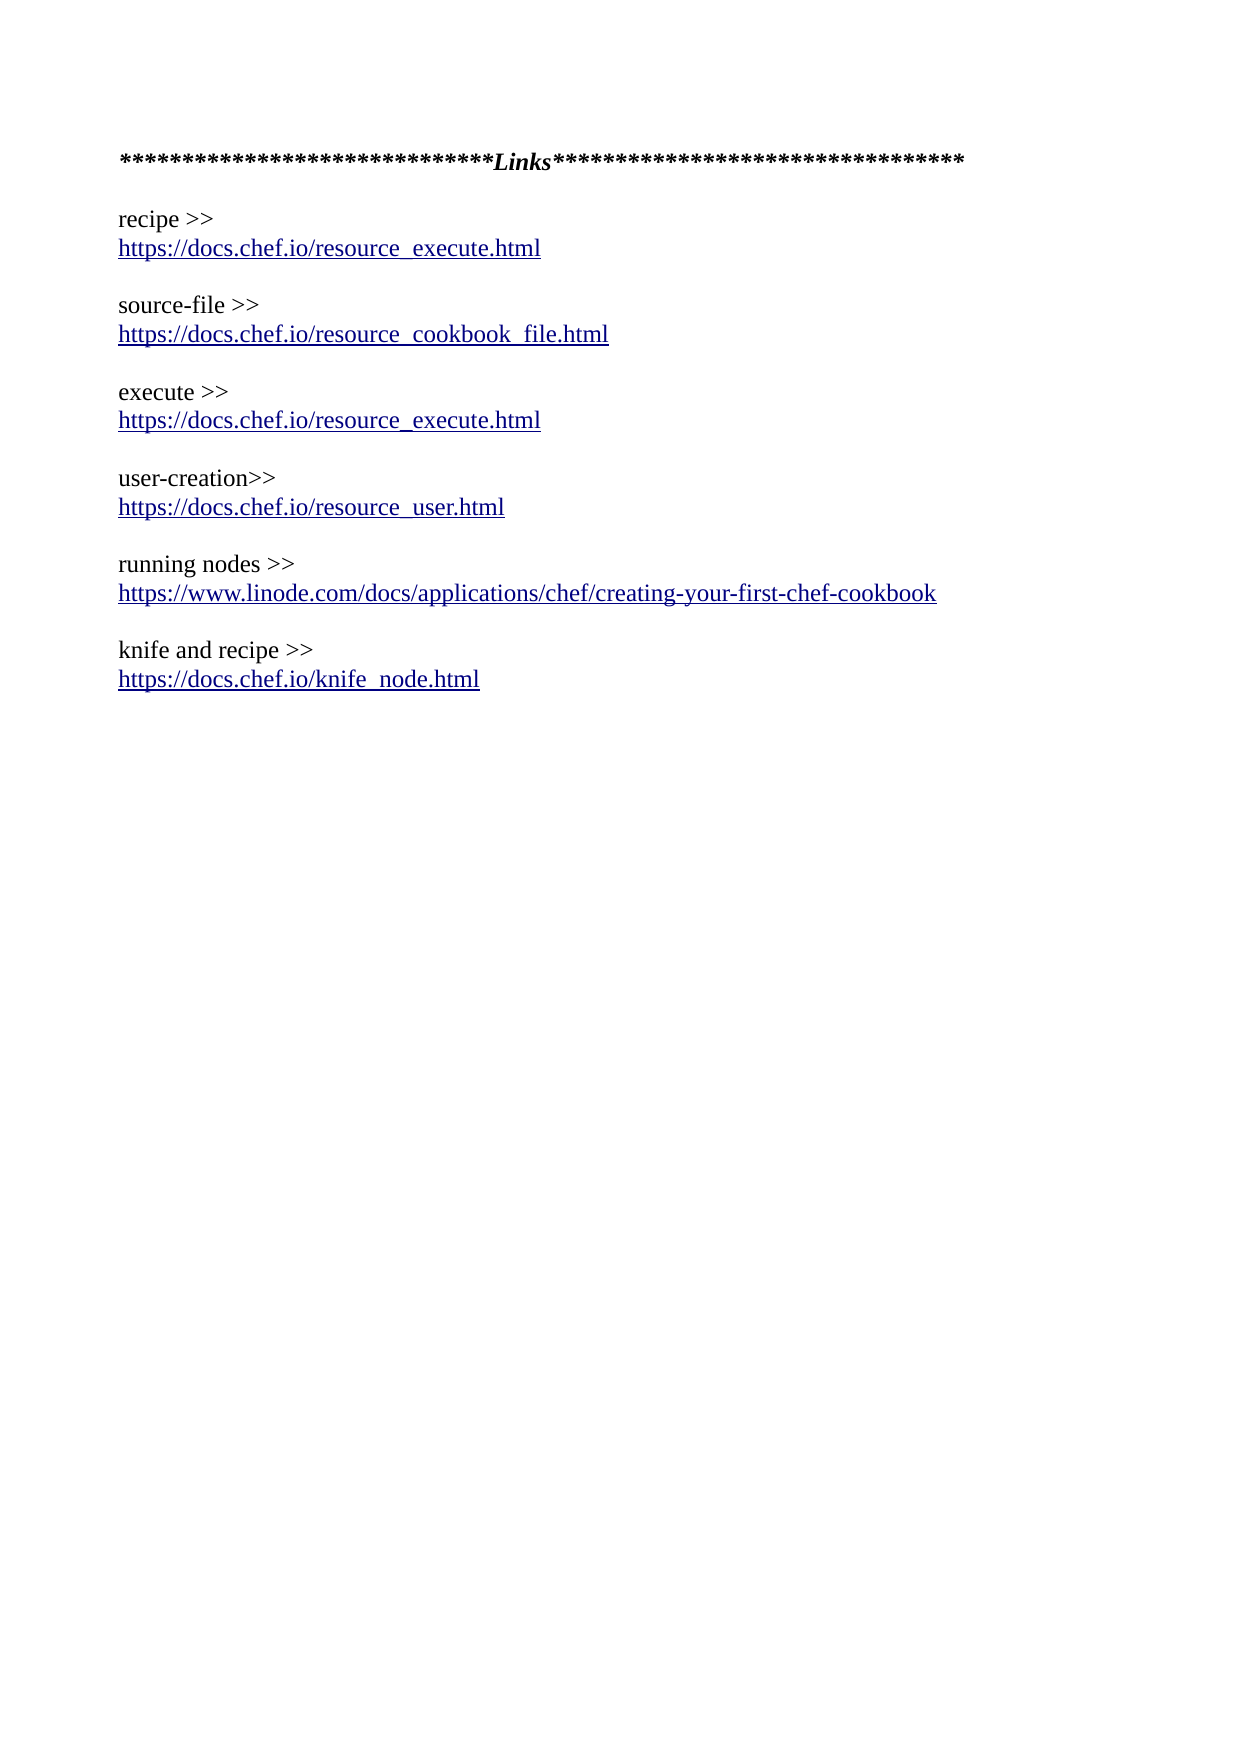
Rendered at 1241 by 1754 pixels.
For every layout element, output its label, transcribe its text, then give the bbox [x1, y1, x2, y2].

text https://docs.chef.io/knife_node.html [118, 664, 1122, 693]
text https://docs.chef.io/resource_user.html [118, 492, 1122, 521]
text ******************************Links********************************* [118, 147, 1122, 176]
text https://docs.chef.io/resource_execute.html [118, 233, 1122, 262]
text source-file >> [118, 291, 1122, 319]
text knife and recipe >> [118, 636, 1122, 664]
text https://docs.chef.io/resource_cookbook_file.html [118, 319, 1122, 348]
text execute >> [118, 377, 1122, 406]
text https://www.linode.com/docs/applications/chef/creating-your-first-chef-cookbook [118, 578, 1122, 607]
text https://docs.chef.io/resource_execute.html [118, 406, 1122, 434]
text user-creation>> [118, 463, 1122, 492]
text recipe >> [118, 204, 1122, 233]
text running nodes >> [118, 549, 1122, 578]
